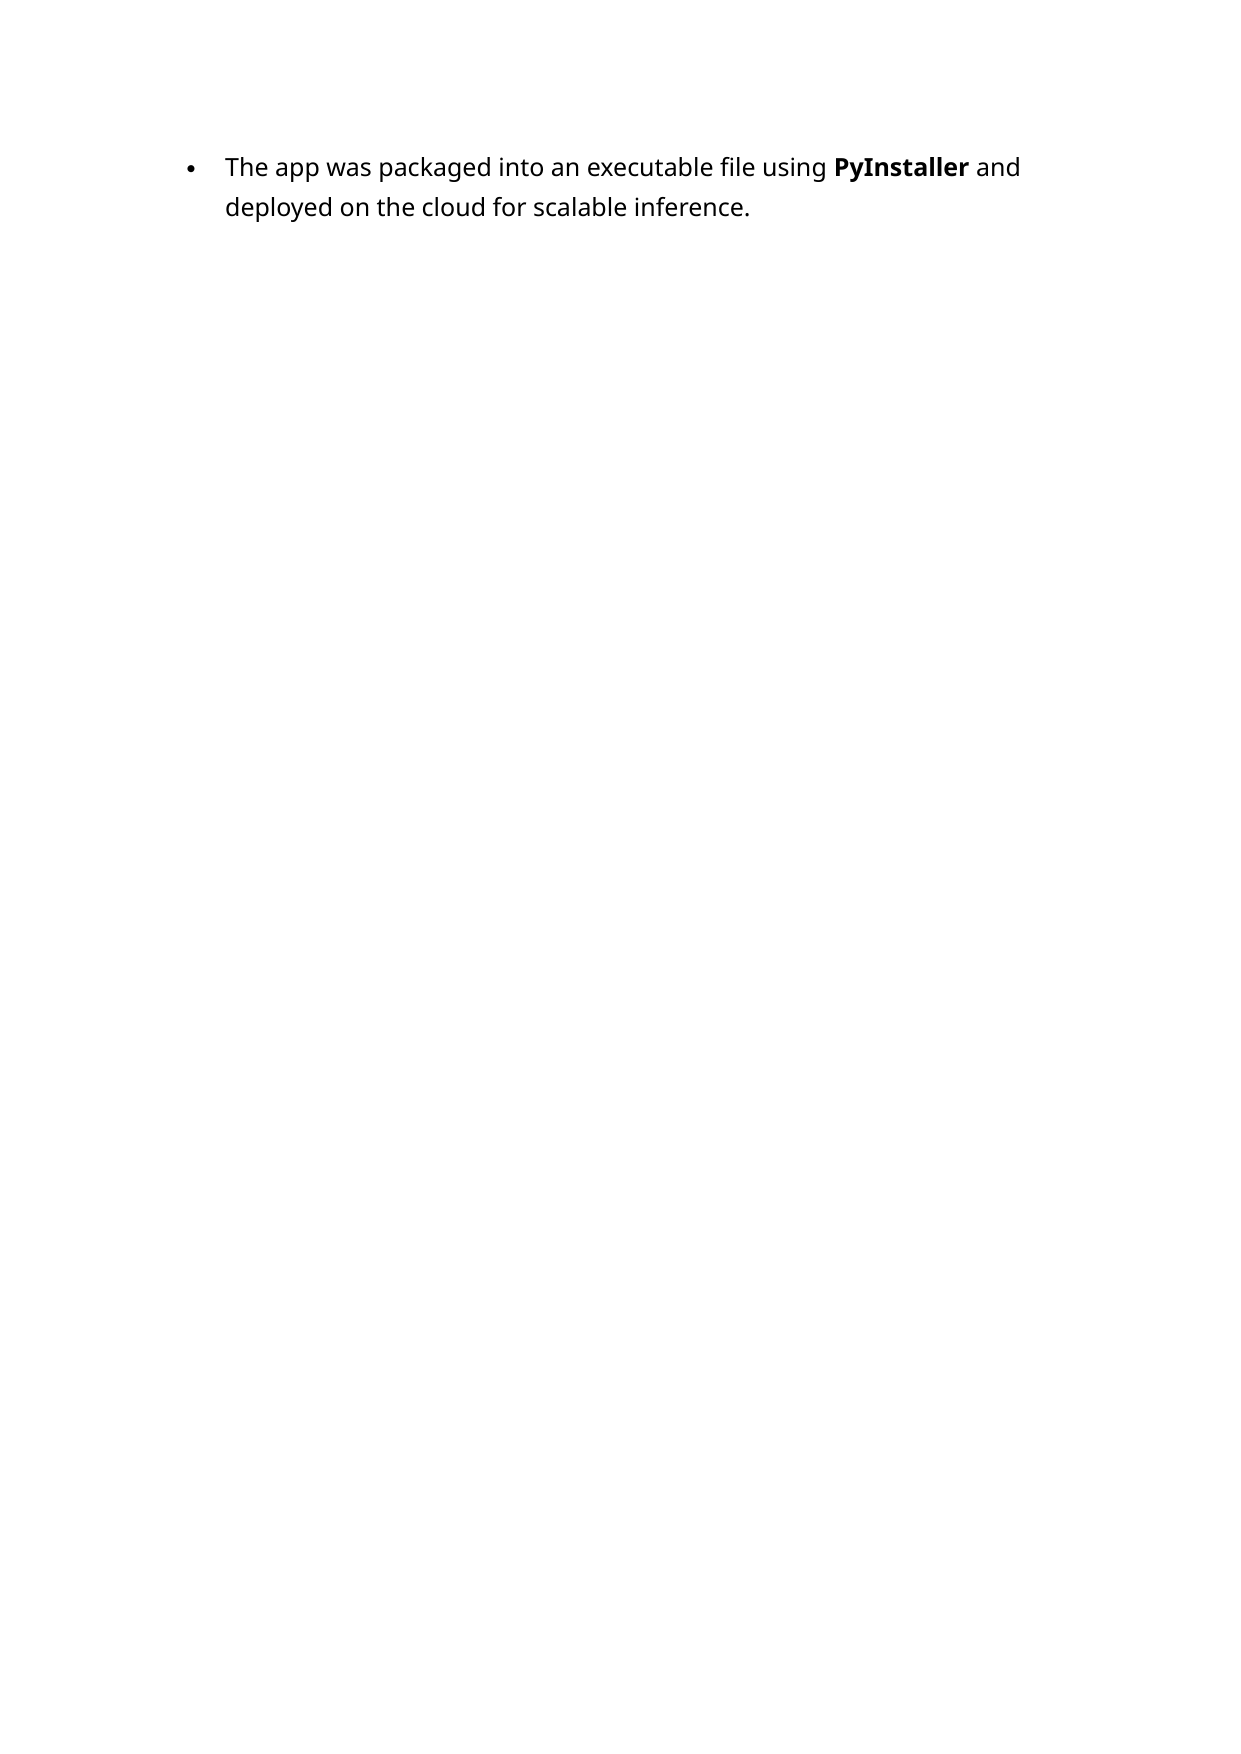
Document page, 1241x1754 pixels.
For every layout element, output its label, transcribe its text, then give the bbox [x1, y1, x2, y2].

list The app was packaged into an executable file using PyInstaller and deployed on the cloud for scalable inference. [187, 150, 1090, 223]
